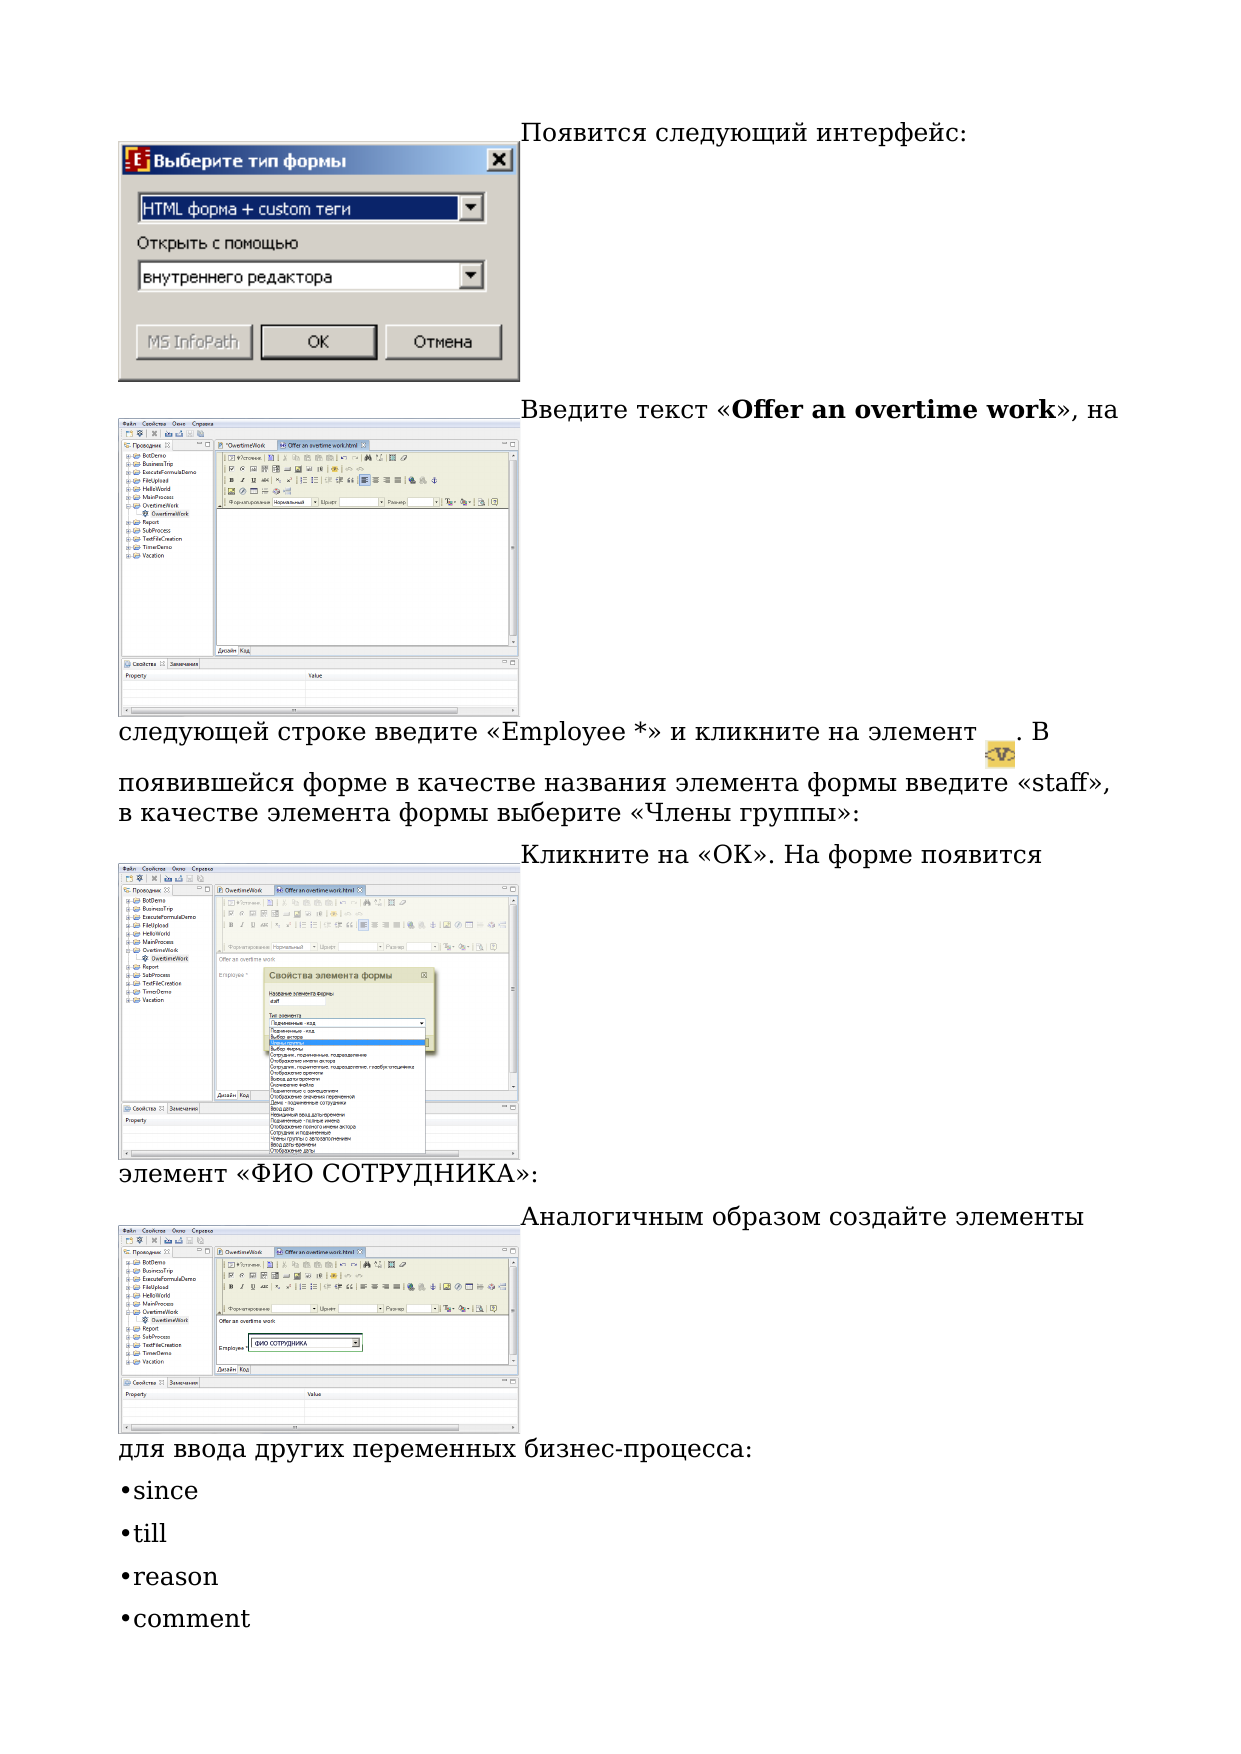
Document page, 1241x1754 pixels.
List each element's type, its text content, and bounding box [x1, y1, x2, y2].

picture [118, 141, 521, 382]
list reason [118, 1562, 1122, 1591]
text Кликните на «ОК». На форме появится элемент «ФИО СОТРУДНИКА»: [118, 841, 1122, 1188]
picture [118, 863, 521, 1160]
picture [985, 740, 1015, 769]
list since [118, 1476, 1122, 1506]
picture [118, 418, 521, 717]
picture [118, 1225, 521, 1434]
list comment [118, 1604, 1122, 1634]
list till [118, 1519, 1122, 1548]
text Появится следующий интерфейс: [118, 118, 1122, 381]
text Аналогичным образом создайте элементы для ввода других переменных бизнес-процесса: [118, 1202, 1122, 1463]
text Введите текст «Offer an overtime work», на следующей строке введите «Employee *» и кликните на элемент . В появившейся форме в качестве названия элемента формы введите «staff», в качестве элемента формы выберите «Члены группы»: [118, 395, 1122, 827]
